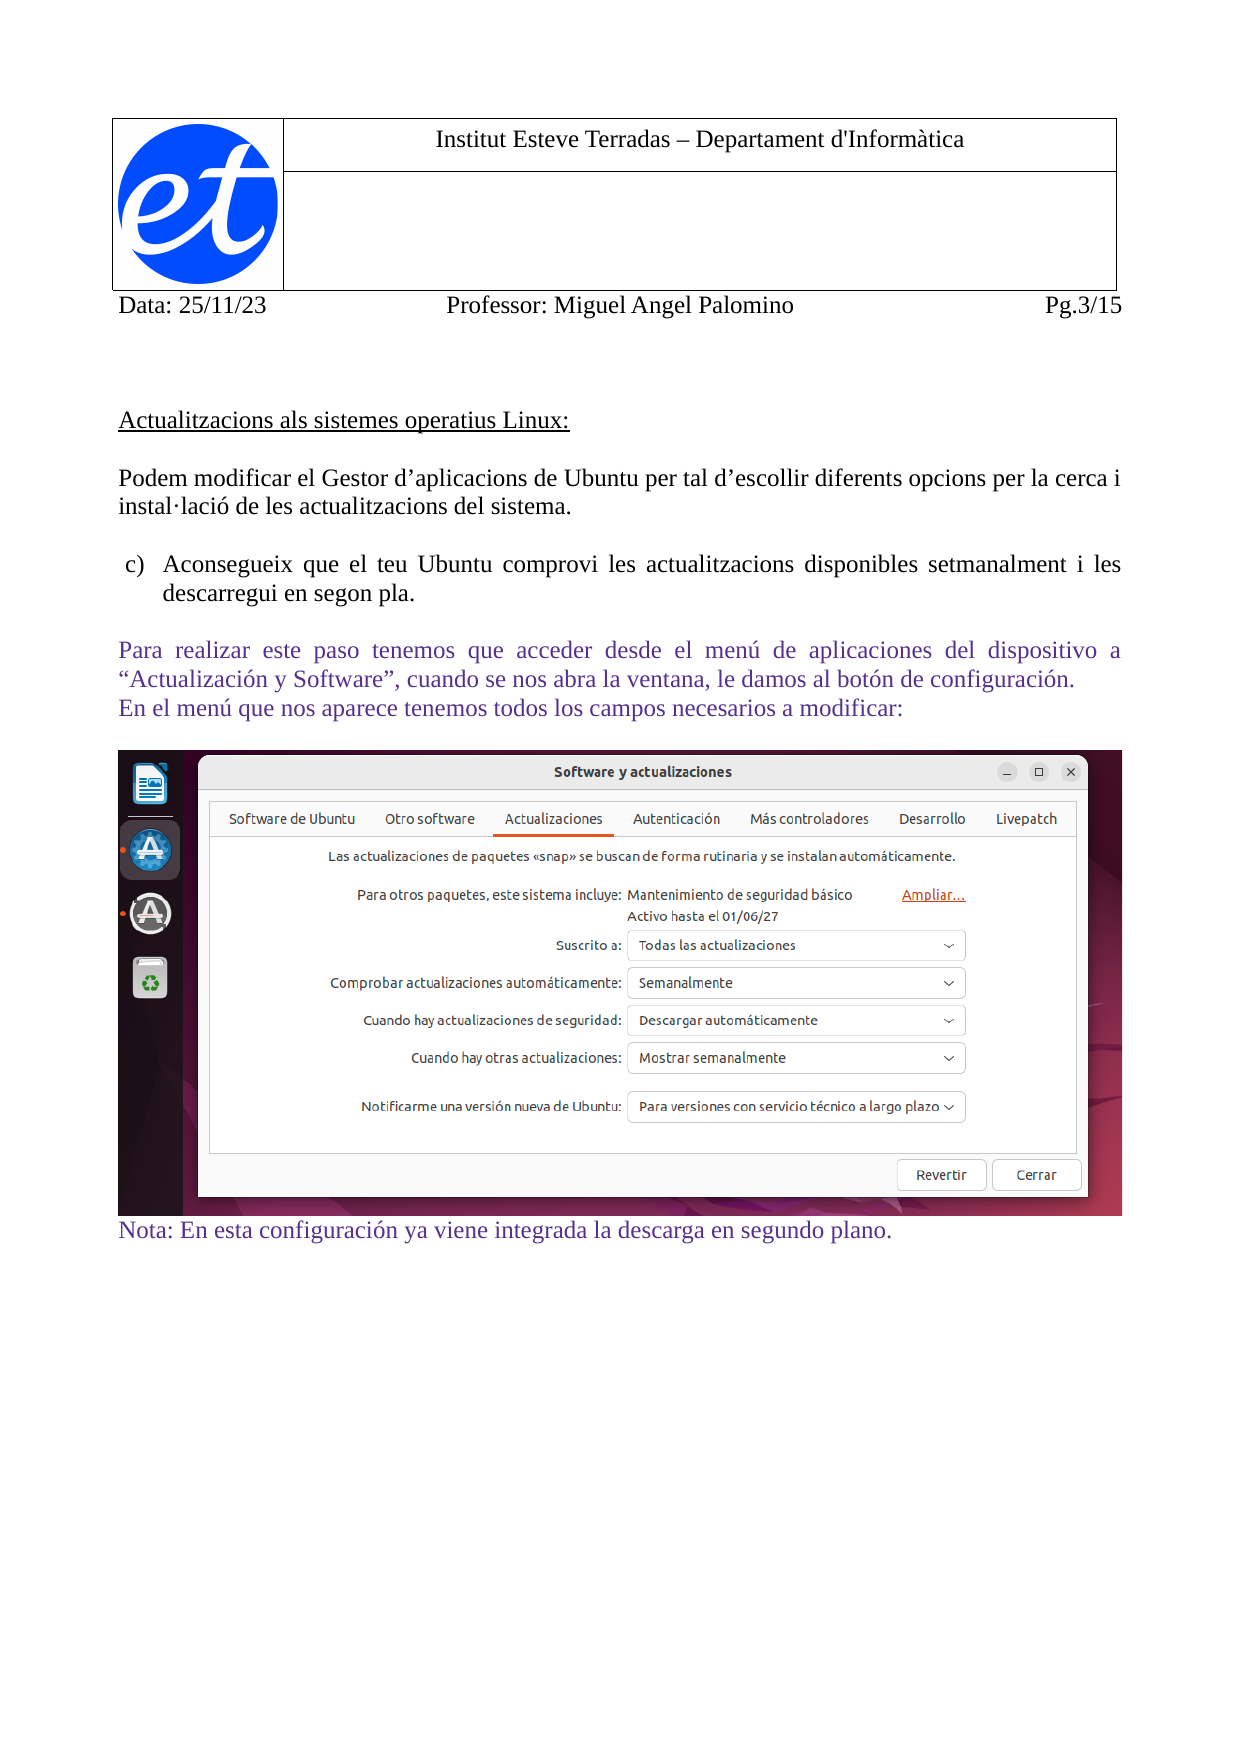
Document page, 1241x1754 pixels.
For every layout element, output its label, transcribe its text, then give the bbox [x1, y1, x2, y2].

text Podem modificar el Gestor d’aplicacions de Ubuntu per tal d’escollir diferents opcions per la cerca i instal·lació de les actualitzacions del sistema. [118, 463, 1122, 520]
text En el menú que nos aparece tenemos todos los campos necesarios a modificar: [118, 693, 1122, 721]
text Para realizar este paso tenemos que acceder desde el menú de aplicaciones del dispositivo a “Actualización y Software”, cuando se nos abra la ventana, le damos al botón de configuración. [118, 635, 1122, 693]
picture [118, 124, 278, 284]
text Nota: En esta configuración ya viene integrada la descarga en segundo plano. [118, 1216, 1122, 1244]
picture [118, 750, 1123, 1216]
text Actualitzacions als sistemes operatius Linux: [118, 405, 1122, 434]
list Aconsegueix que el teu Ubuntu comprovi les actualitzacions disponibles setmanalment i les descarregui en segon pla. [125, 549, 1122, 606]
